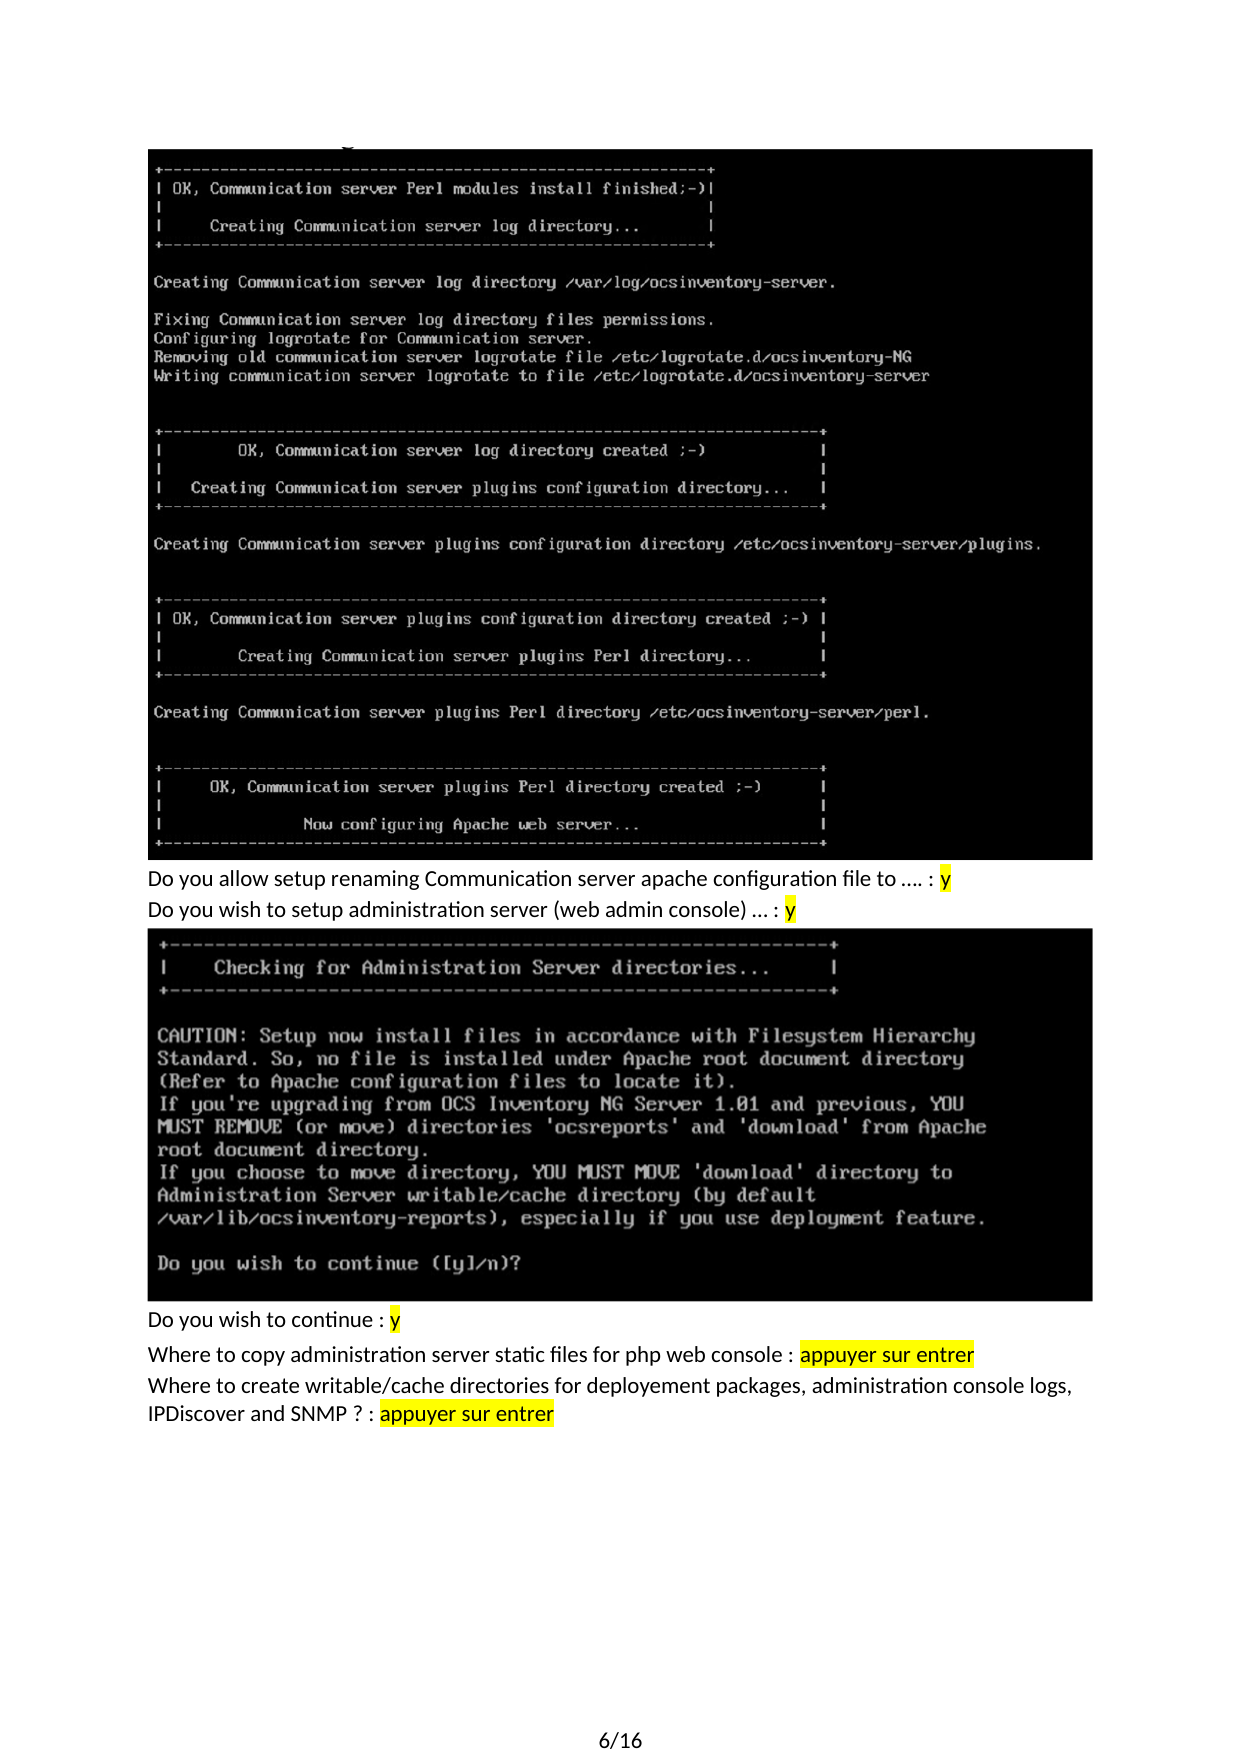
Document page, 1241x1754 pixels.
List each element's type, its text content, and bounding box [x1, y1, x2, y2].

text Where to create writable/cache directories for deployement packages, administration console logs, IPDiscover and SNMP ? : appuyer sur entrer [148, 1371, 1093, 1427]
text Where to copy administration server static files for php web console : appuyer sur entrer [148, 1340, 1093, 1368]
text Do you wish to continue : y [148, 1305, 1093, 1333]
text Do you wish to setup administration server (web admin console) … : y [148, 895, 1093, 923]
text Do you allow setup renaming Communication server apache configuration file to …. : y [148, 864, 1093, 892]
picture [147, 147, 1093, 861]
picture [147, 926, 1093, 1302]
